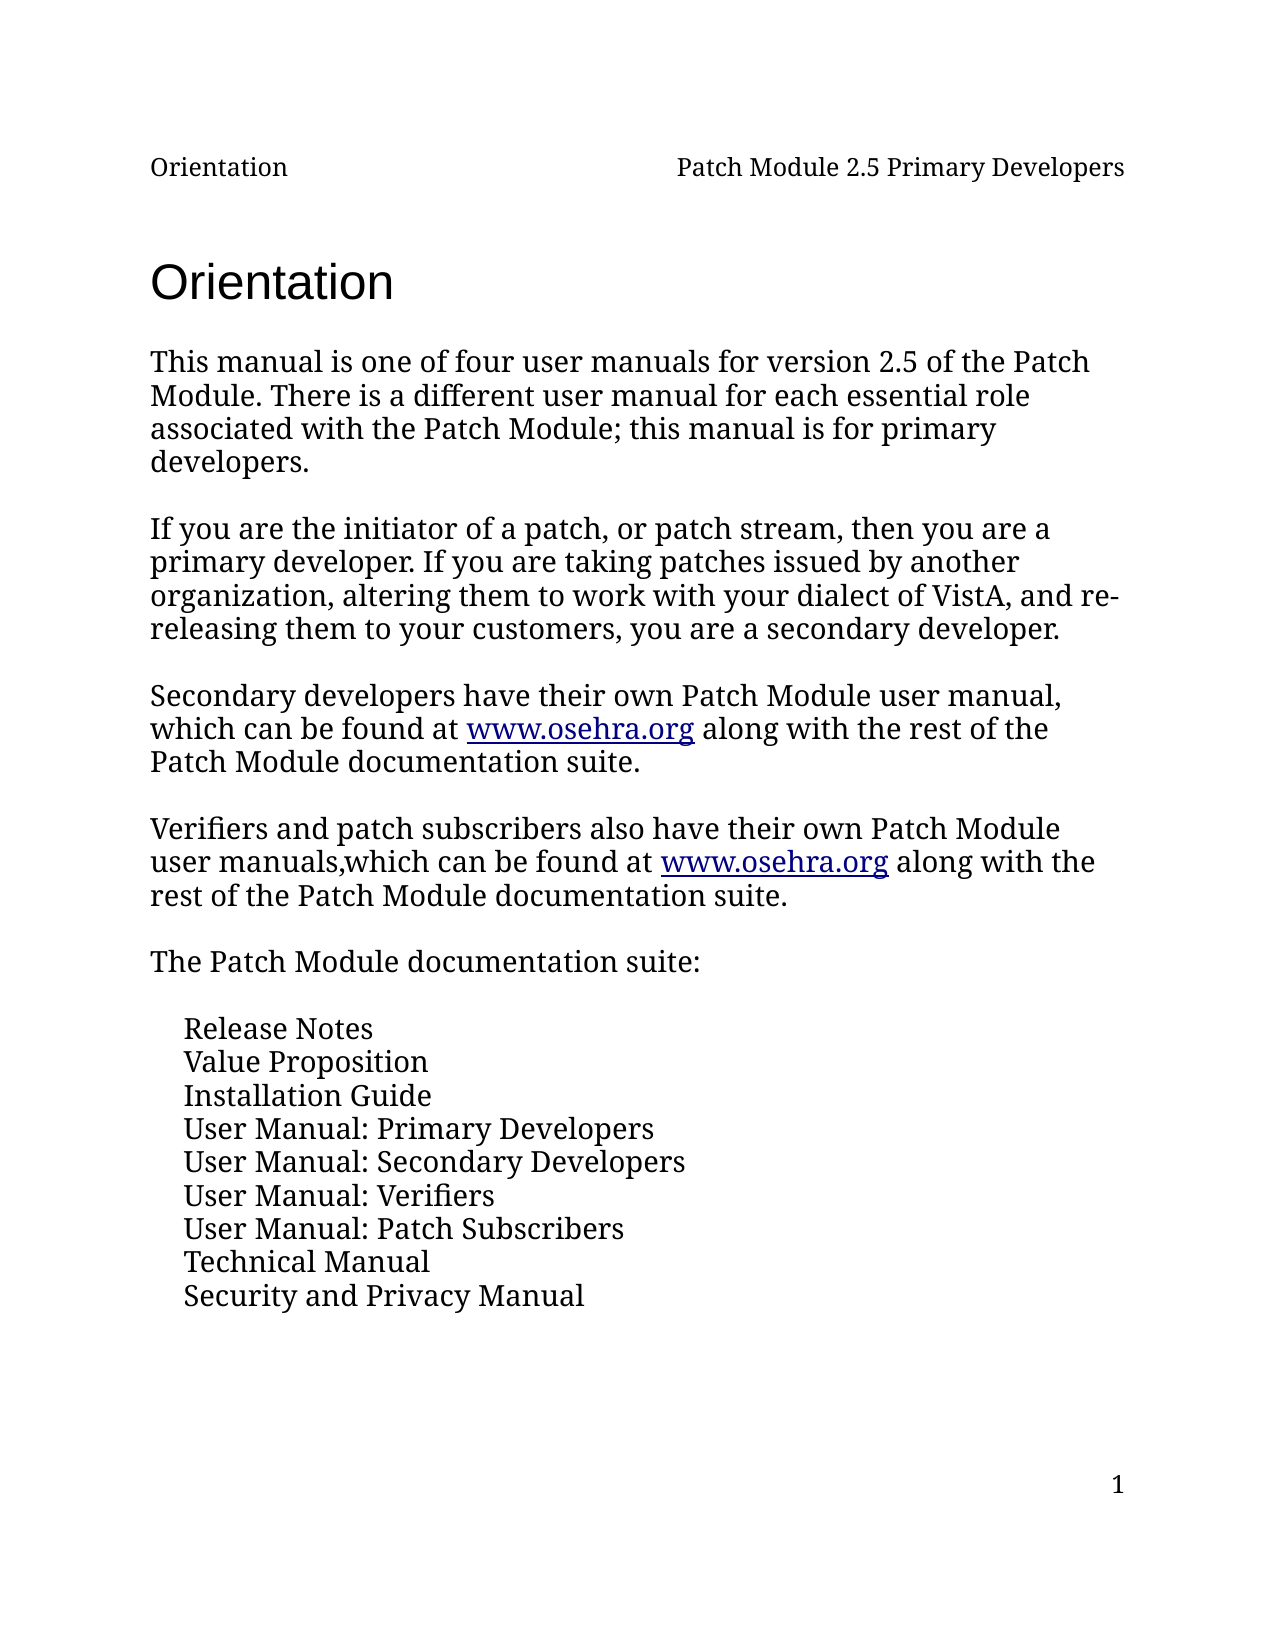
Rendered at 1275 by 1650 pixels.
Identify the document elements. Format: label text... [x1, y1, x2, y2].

list Value Proposition [183, 1046, 1125, 1079]
list Technical Manual [183, 1246, 1125, 1279]
list Security and Privacy Manual [183, 1279, 1125, 1313]
text This manual is one of four user manuals for version 2.5 of the Patch Module. There is a different user manual for each essential role associated with the Patch Module; this manual is for primary developers. [150, 346, 1125, 479]
text Verifiers and patch subscribers also have their own Patch Module user manuals,which can be found at www.osehra.org along with the rest of the Patch Module documentation suite. [150, 813, 1125, 913]
text If you are the initiator of a patch, or patch stream, then you are a primary developer. If you are taking patches issued by another organization, altering them to work with your dialect of VistA, and re-releasing them to your customers, you are a secondary developer. [150, 513, 1125, 646]
list Installation Guide [183, 1079, 1125, 1113]
subtitle Orientation [150, 246, 1125, 313]
list User Manual: Verifiers [183, 1179, 1125, 1213]
list User Manual: Primary Developers [183, 1113, 1125, 1146]
list Release Notes [183, 1013, 1125, 1046]
list User Manual: Patch Subscribers [183, 1213, 1125, 1246]
text Secondary developers have their own Patch Module user manual, which can be found at www.osehra.org along with the rest of the Patch Module documentation suite. [150, 679, 1125, 779]
list User Manual: Secondary Developers [183, 1146, 1125, 1179]
text The Patch Module documentation suite: [150, 946, 1125, 979]
